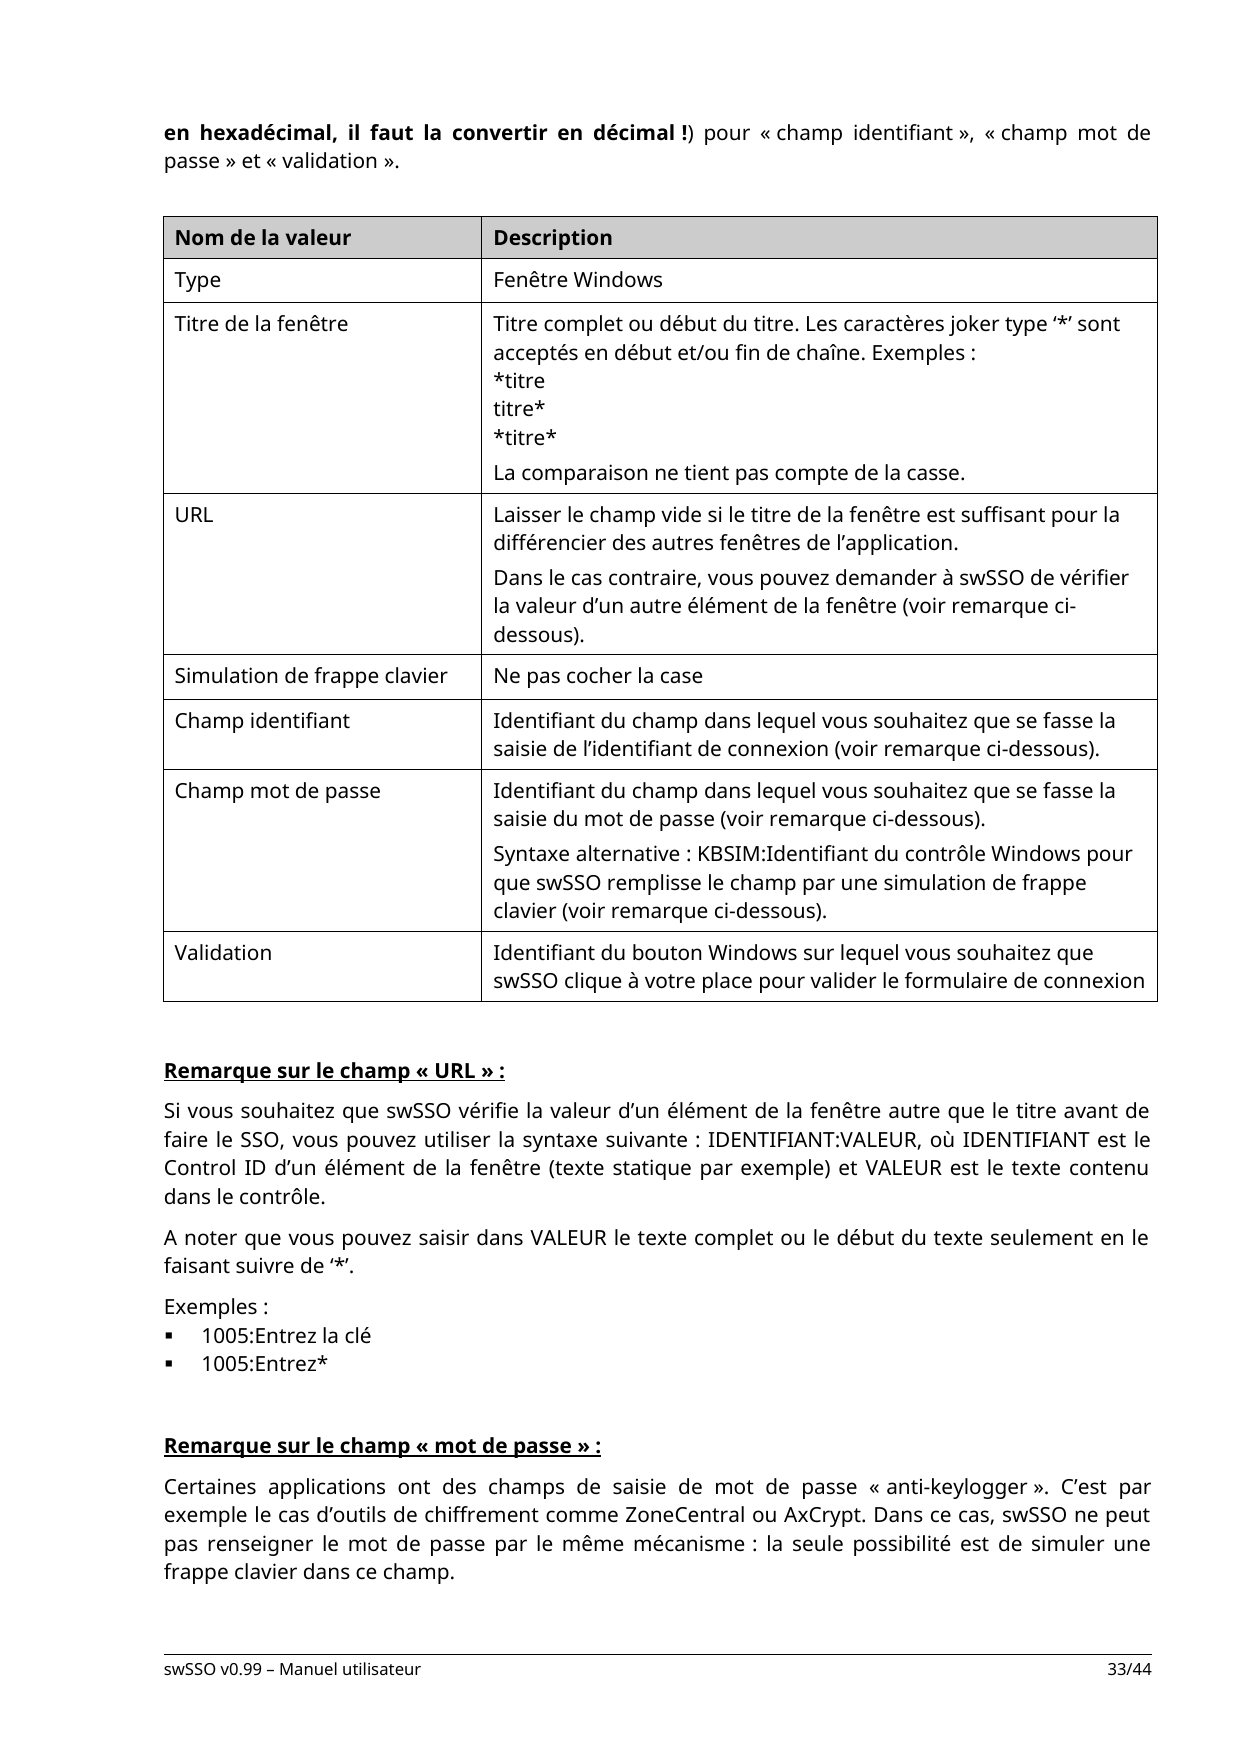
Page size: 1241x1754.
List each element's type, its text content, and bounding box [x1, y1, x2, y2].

text Exemples : [164, 1292, 1152, 1321]
table_header Nom de la valeur [164, 217, 481, 258]
list 1005:Entrez* [164, 1349, 1152, 1378]
text en hexadécimal, il faut la convertir en décimal !) pour « champ identifiant », « champ mot de passe » et « validation ». [164, 118, 1152, 175]
text Si vous souhaitez que swSSO vérifie la valeur d’un élément de la fenêtre autre que le titre avant de faire le SSO, vous pouvez utiliser la syntaxe suivante : IDENTIFIANT:VALEUR, où IDENTIFIANT est le Control ID d’un élément de la fenêtre (texte statique par exemple) et VALEUR est le texte contenu dans le contrôle. [164, 1097, 1152, 1210]
table_cell URL [164, 494, 481, 654]
table_cell Titre de la fenêtre [164, 303, 481, 492]
table_cell Champ identifiant [164, 700, 481, 769]
text Remarque sur le champ « mot de passe » : [164, 1431, 1152, 1459]
table_cell Type [164, 259, 481, 302]
text Certaines applications ont des champs de saisie de mot de passe « anti-keylogger ». C’est par exemple le cas d’outils de chiffrement comme ZoneCentral ou AxCrypt. Dans ce cas, swSSO ne peut pas renseigner le mot de passe par le même mécanisme : la seule possibilité est de simuler une frappe clavier dans ce champ. [164, 1472, 1152, 1586]
table_cell Validation [164, 932, 481, 1001]
table_cell Fenêtre Windows [482, 259, 1157, 302]
table_header Description [482, 217, 1157, 258]
table_cell Titre complet ou début du titre. Les caractères joker type ‘*’ sont acceptés en début et/ou fin de chaîne. Exemples : *titre titre* *titre* La comparaison ne tient pas compte de la casse. [482, 303, 1157, 492]
table_cell Laisser le champ vide si le titre de la fenêtre est suffisant pour la différencier des autres fenêtres de l’application. Dans le cas contraire, vous pouvez demander à swSSO de vérifier la valeur d’un autre élément de la fenêtre (voir remarque ci-dessous). [482, 494, 1157, 654]
text A noter que vous pouvez saisir dans VALEUR le texte complet ou le début du texte seulement en le faisant suivre de ‘*’. [164, 1223, 1152, 1280]
table_cell Identifiant du champ dans lequel vous souhaitez que se fasse la saisie du mot de passe (voir remarque ci-dessous). Syntaxe alternative : KBSIM:Identifiant du contrôle Windows pour que swSSO remplisse le champ par une simulation de frappe clavier (voir remarque ci-dessous). [482, 770, 1157, 931]
table_cell Identifiant du champ dans lequel vous souhaitez que se fasse la saisie de l’identifiant de connexion (voir remarque ci-dessous). [482, 700, 1157, 769]
table_cell Identifiant du bouton Windows sur lequel vous souhaitez que swSSO clique à votre place pour valider le formulaire de connexion [482, 932, 1157, 1001]
list 1005:Entrez la clé [164, 1321, 1152, 1349]
table_cell Champ mot de passe [164, 770, 481, 931]
table_cell Simulation de frappe clavier [164, 655, 481, 698]
text Remarque sur le champ « URL » : [164, 1056, 1152, 1084]
table_cell Ne pas cocher la case [482, 655, 1157, 698]
